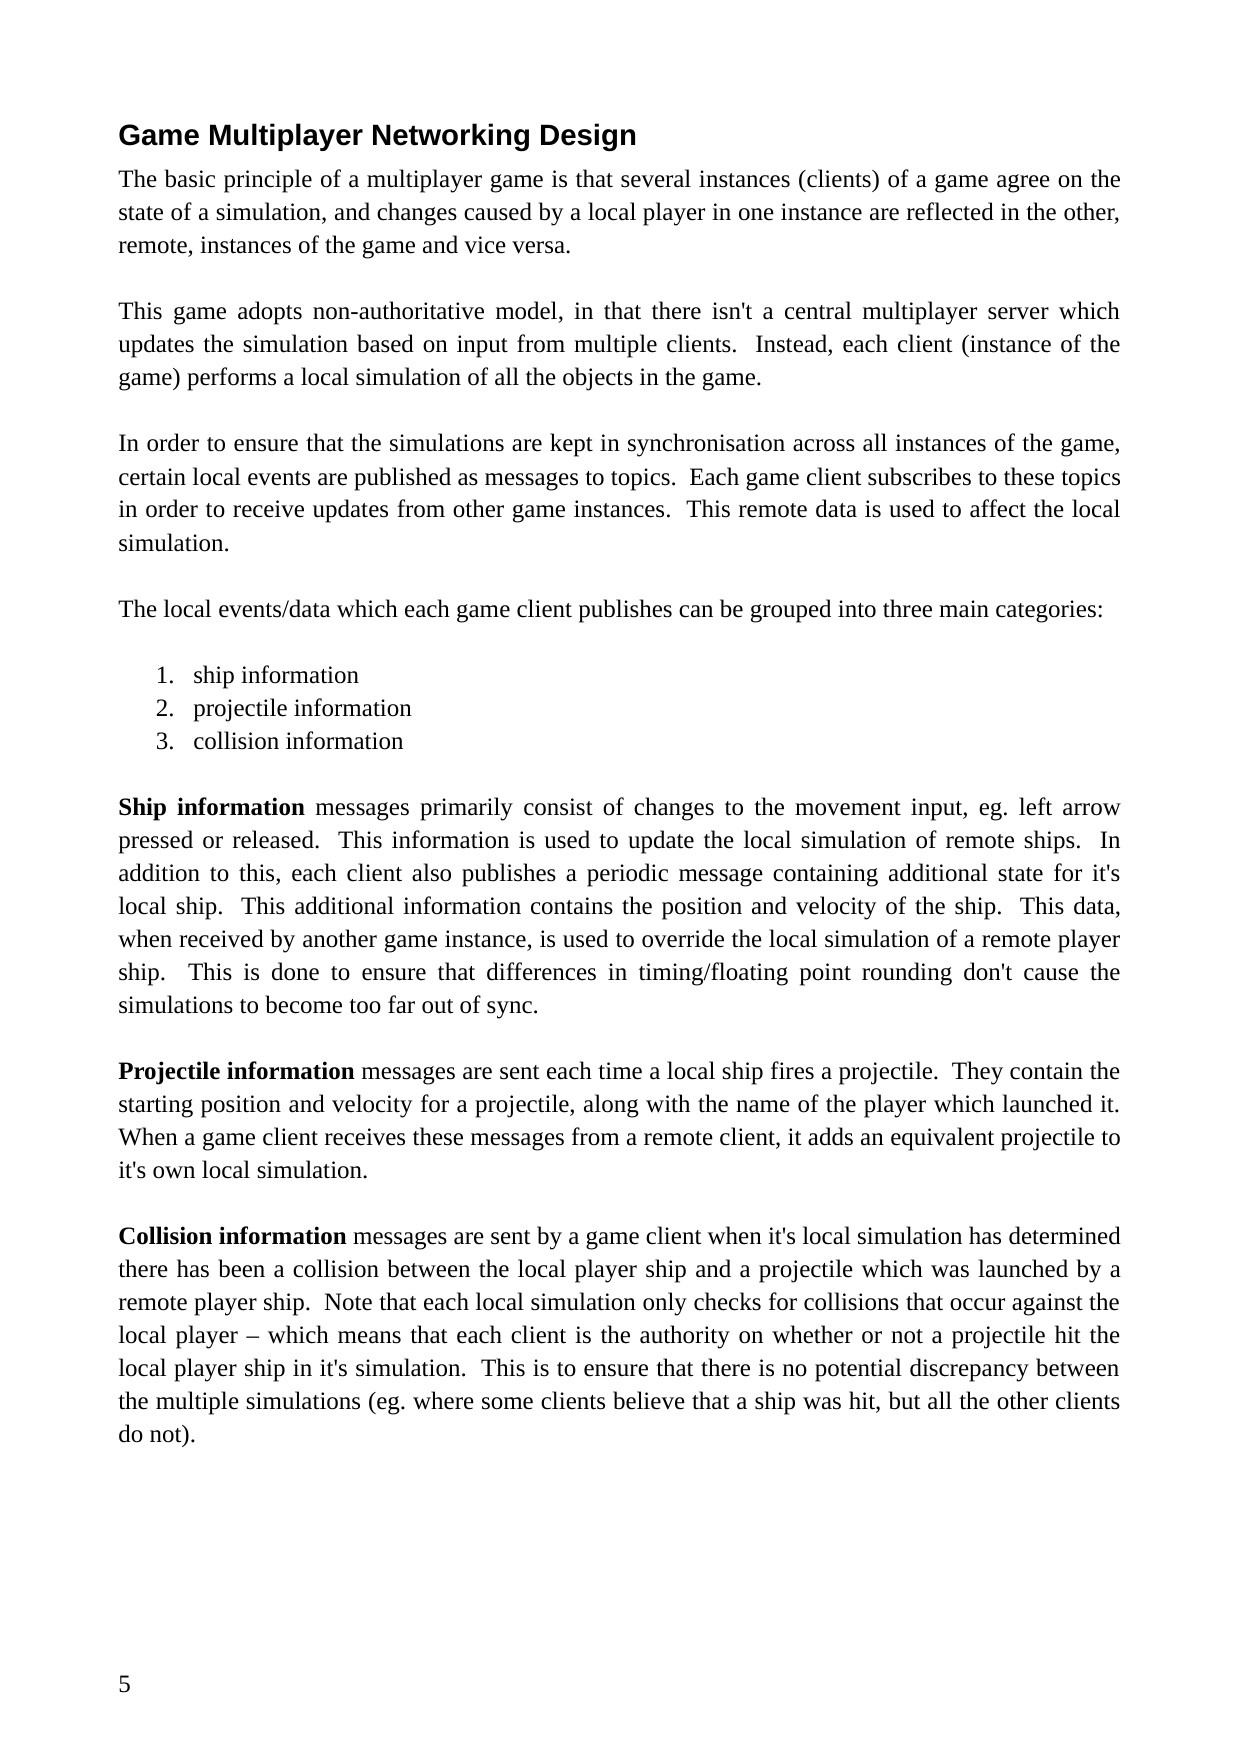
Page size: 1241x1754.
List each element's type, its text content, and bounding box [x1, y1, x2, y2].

text In order to ensure that the simulations are kept in synchronisation across all instances of the game, certain local events are published as messages to topics. Each game client subscribes to these topics in order to receive updates from other game instances. This remote data is used to affect the local simulation. [118, 428, 1122, 556]
list ship information [156, 660, 1122, 688]
text Projectile information messages are sent each time a local ship fires a projectile. They contain the starting position and velocity for a projectile, along with the name of the player which launched it. When a game client receives these messages from a remote client, it adds an equivalent projectile to it's own local simulation. [118, 1056, 1122, 1184]
text This game adopts non-authoritative model, in that there isn't a central multiplayer server which updates the simulation based on input from multiple clients. Instead, each client (instance of the game) performs a local simulation of all the objects in the game. [118, 296, 1122, 391]
subtitle Game Multiplayer Networking Design [118, 118, 1122, 152]
list collision information [156, 726, 1122, 754]
text The local events/data which each game client publishes can be grouped into three main categories: [118, 594, 1122, 622]
text Ship information messages primarily consist of changes to the movement input, eg. left arrow pressed or released. This information is used to update the local simulation of remote ships. In addition to this, each client also publishes a periodic message containing additional state for it's local ship. This additional information contains the position and velocity of the ship. This data, when received by another game instance, is used to override the local simulation of a remote player ship. This is done to ensure that differences in timing/floating point rounding don't cause the simulations to become too far out of sync. [118, 792, 1122, 1019]
text Collision information messages are sent by a game client when it's local simulation has determined there has been a collision between the local player ship and a projectile which was launched by a remote player ship. Note that each local simulation only checks for collisions that occur against the local player – which means that each client is the authority on whether or not a projectile hit the local player ship in it's simulation. This is to ensure that there is no potential discrepancy between the multiple simulations (eg. where some clients believe that a ship was hit, but all the other clients do not). [118, 1221, 1122, 1448]
text The basic principle of a multiplayer game is that several instances (clients) of a game agree on the state of a simulation, and changes caused by a local player in one instance are reflected in the other, remote, instances of the game and vice versa. [118, 164, 1122, 259]
list projectile information [156, 693, 1122, 721]
